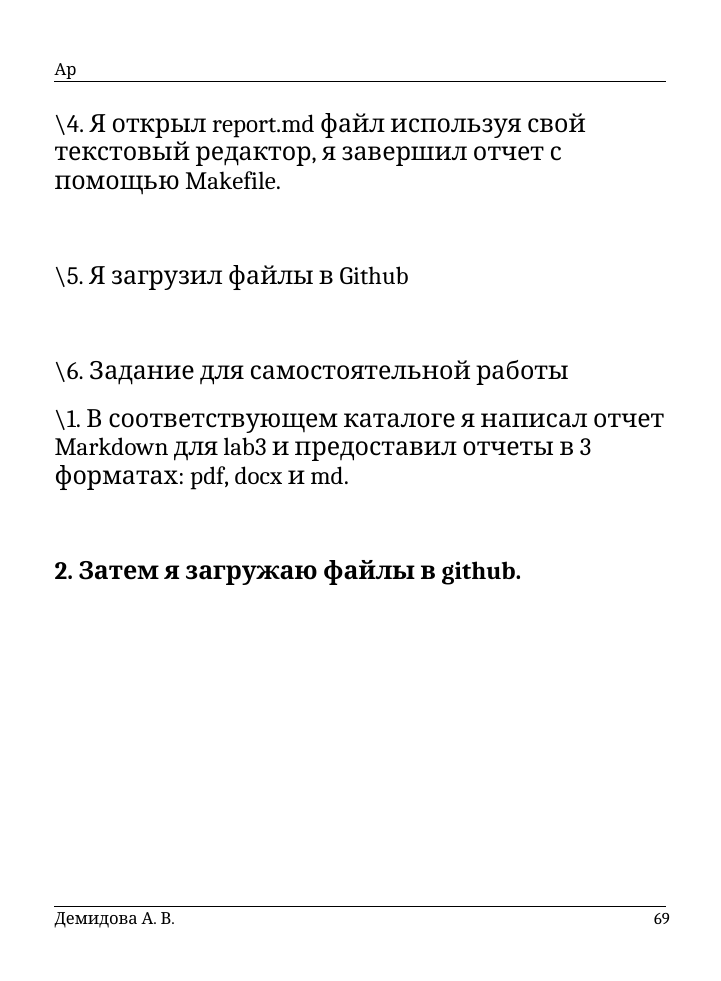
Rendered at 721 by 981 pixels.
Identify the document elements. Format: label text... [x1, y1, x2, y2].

text \6. Задание для самостоятельной работы [54, 357, 670, 386]
text \4. Я открыл report.md файл используя свой текстовый редактор, я завершил отчет с помощью Makefile. [54, 109, 670, 196]
text \5. Я загрузил файлы в Github [54, 262, 670, 291]
text \1. В соответствующем каталоге я написал отчет Markdown для lab3 и предоставил отчеты в 3 форматах: pdf, docx и md. [54, 404, 670, 491]
text 2. Затем я загружаю файлы в github. [54, 557, 670, 586]
